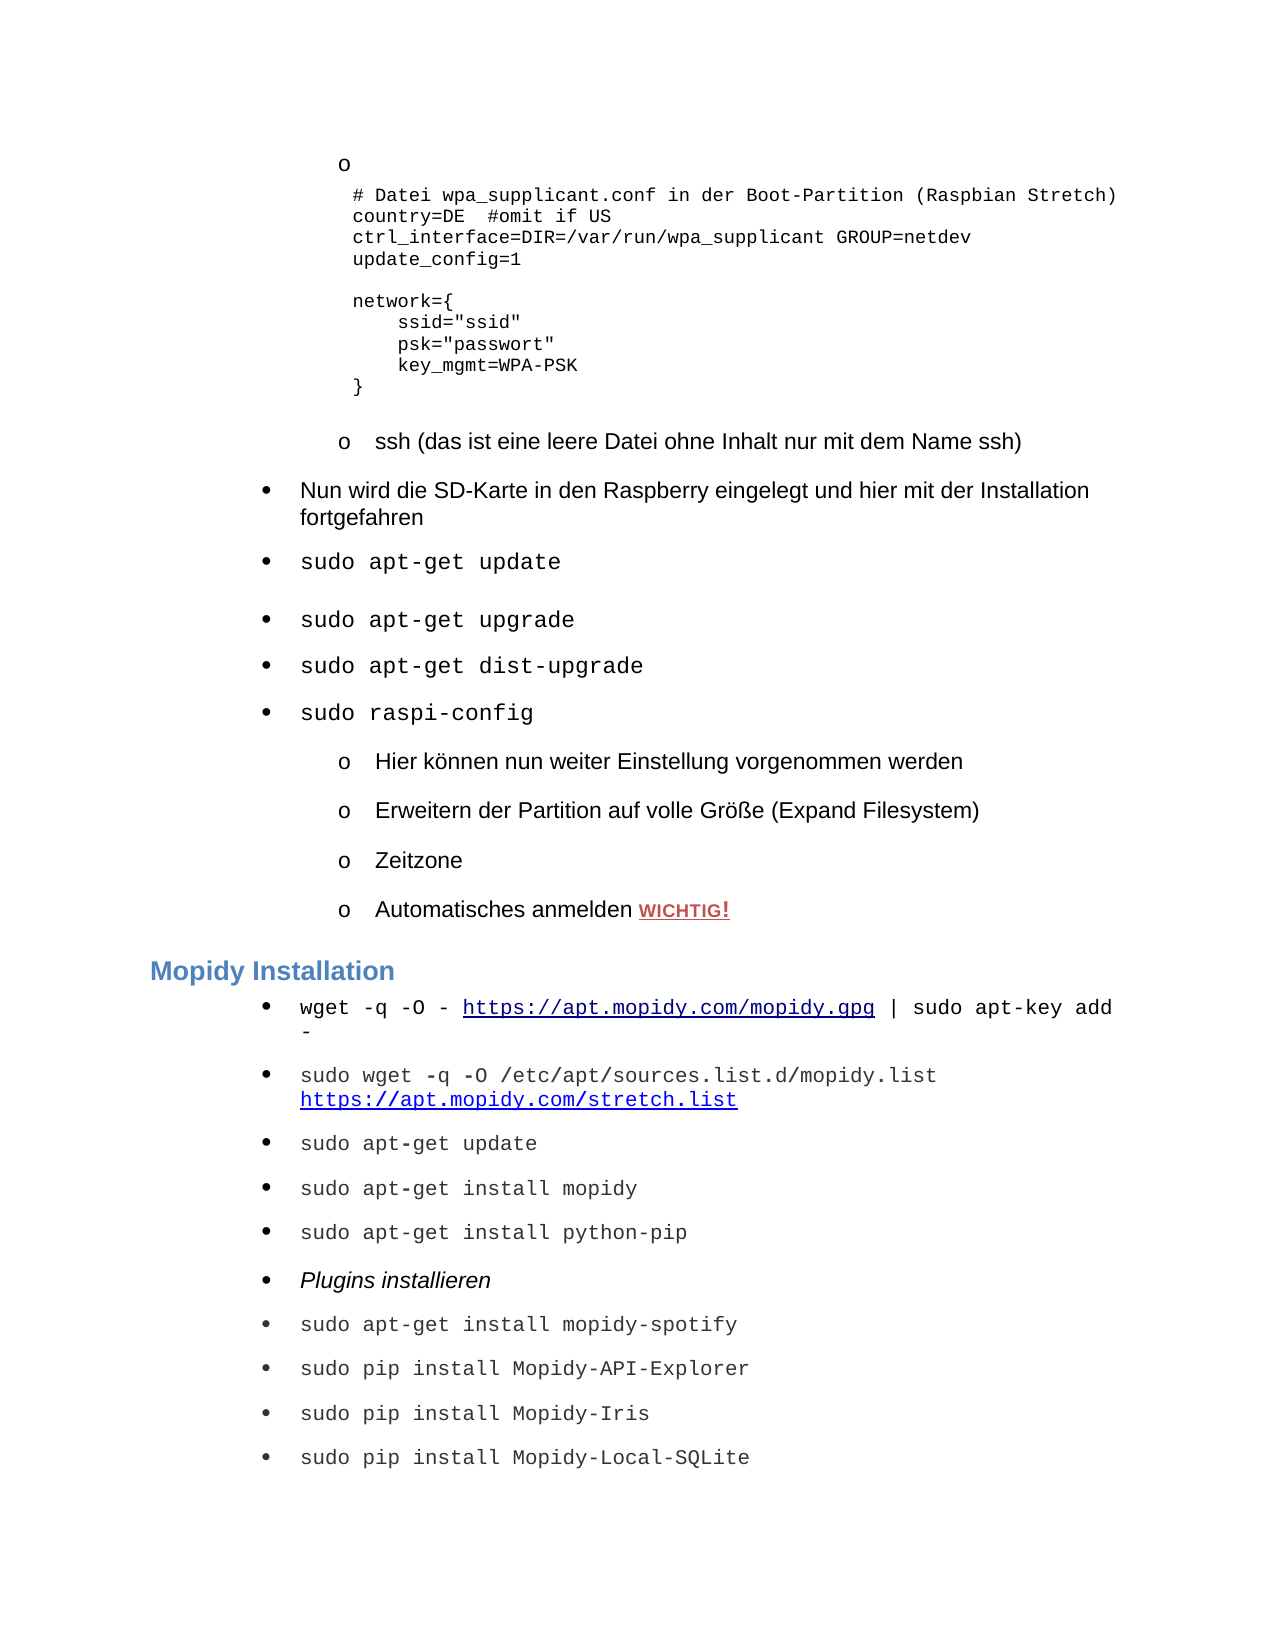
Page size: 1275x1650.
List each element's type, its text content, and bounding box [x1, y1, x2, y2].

list Zeitzone [337, 847, 1125, 875]
list sudo apt-get update [262, 1133, 1125, 1157]
list update_config=1 [352, 249, 1218, 271]
list wget -q -O - https://apt.mopidy.com/mopidy.gpg | sudo apt-key add - [262, 997, 1125, 1044]
list Automatisches anmelden wichtig! [337, 896, 1125, 924]
list ssh (das ist eine leere Datei ohne Inhalt nur mit dem Name ssh) [337, 428, 1125, 456]
list sudo pip install Mopidy-Iris [262, 1403, 1125, 1426]
list network={ [352, 292, 1218, 313]
list Hier können nun weiter Einstellung vorgenommen werden [337, 748, 1125, 777]
list country=DE #omit if US [352, 207, 1218, 228]
list sudo raspi-config [262, 701, 1125, 727]
list } [352, 377, 1218, 398]
list sudo apt-get update [262, 551, 1125, 577]
list ssid="ssid" [352, 313, 1218, 334]
list sudo apt-get upgrade [262, 608, 1125, 634]
list Plugins installieren [262, 1267, 1125, 1293]
list sudo apt-get install mopidy-spotify [262, 1314, 1125, 1337]
list # Datei wpa_supplicant.conf in der Boot-Partition (Raspbian Stretch) [352, 186, 1218, 207]
list sudo apt-get install mopidy [262, 1178, 1125, 1201]
list sudo pip install Mopidy-Local-SQLite [262, 1447, 1125, 1471]
list sudo wget -q -O /etc/apt/sources.list.d/mopidy.list https://apt.mopidy.com/stretch.list [262, 1065, 1125, 1112]
list Nun wird die SD-Karte in den Raspberry eingelegt und hier mit der Installation fortgefahren [262, 477, 1125, 530]
list ctrl_interface=DIR=/var/run/wpa_supplicant GROUP=netdev [352, 228, 1218, 249]
list psk="passwort" [352, 334, 1218, 356]
list key_mgmt=WPA-PSK [352, 356, 1218, 377]
list sudo apt-get install python-pip [262, 1222, 1125, 1246]
list Erweitern der Partition auf volle Größe (Expand Filesystem) [337, 797, 1125, 826]
subtitle Mopidy Installation [150, 955, 1125, 987]
list sudo pip install Mopidy-API-Explorer [262, 1358, 1125, 1382]
list sudo apt-get dist-upgrade [262, 655, 1125, 681]
